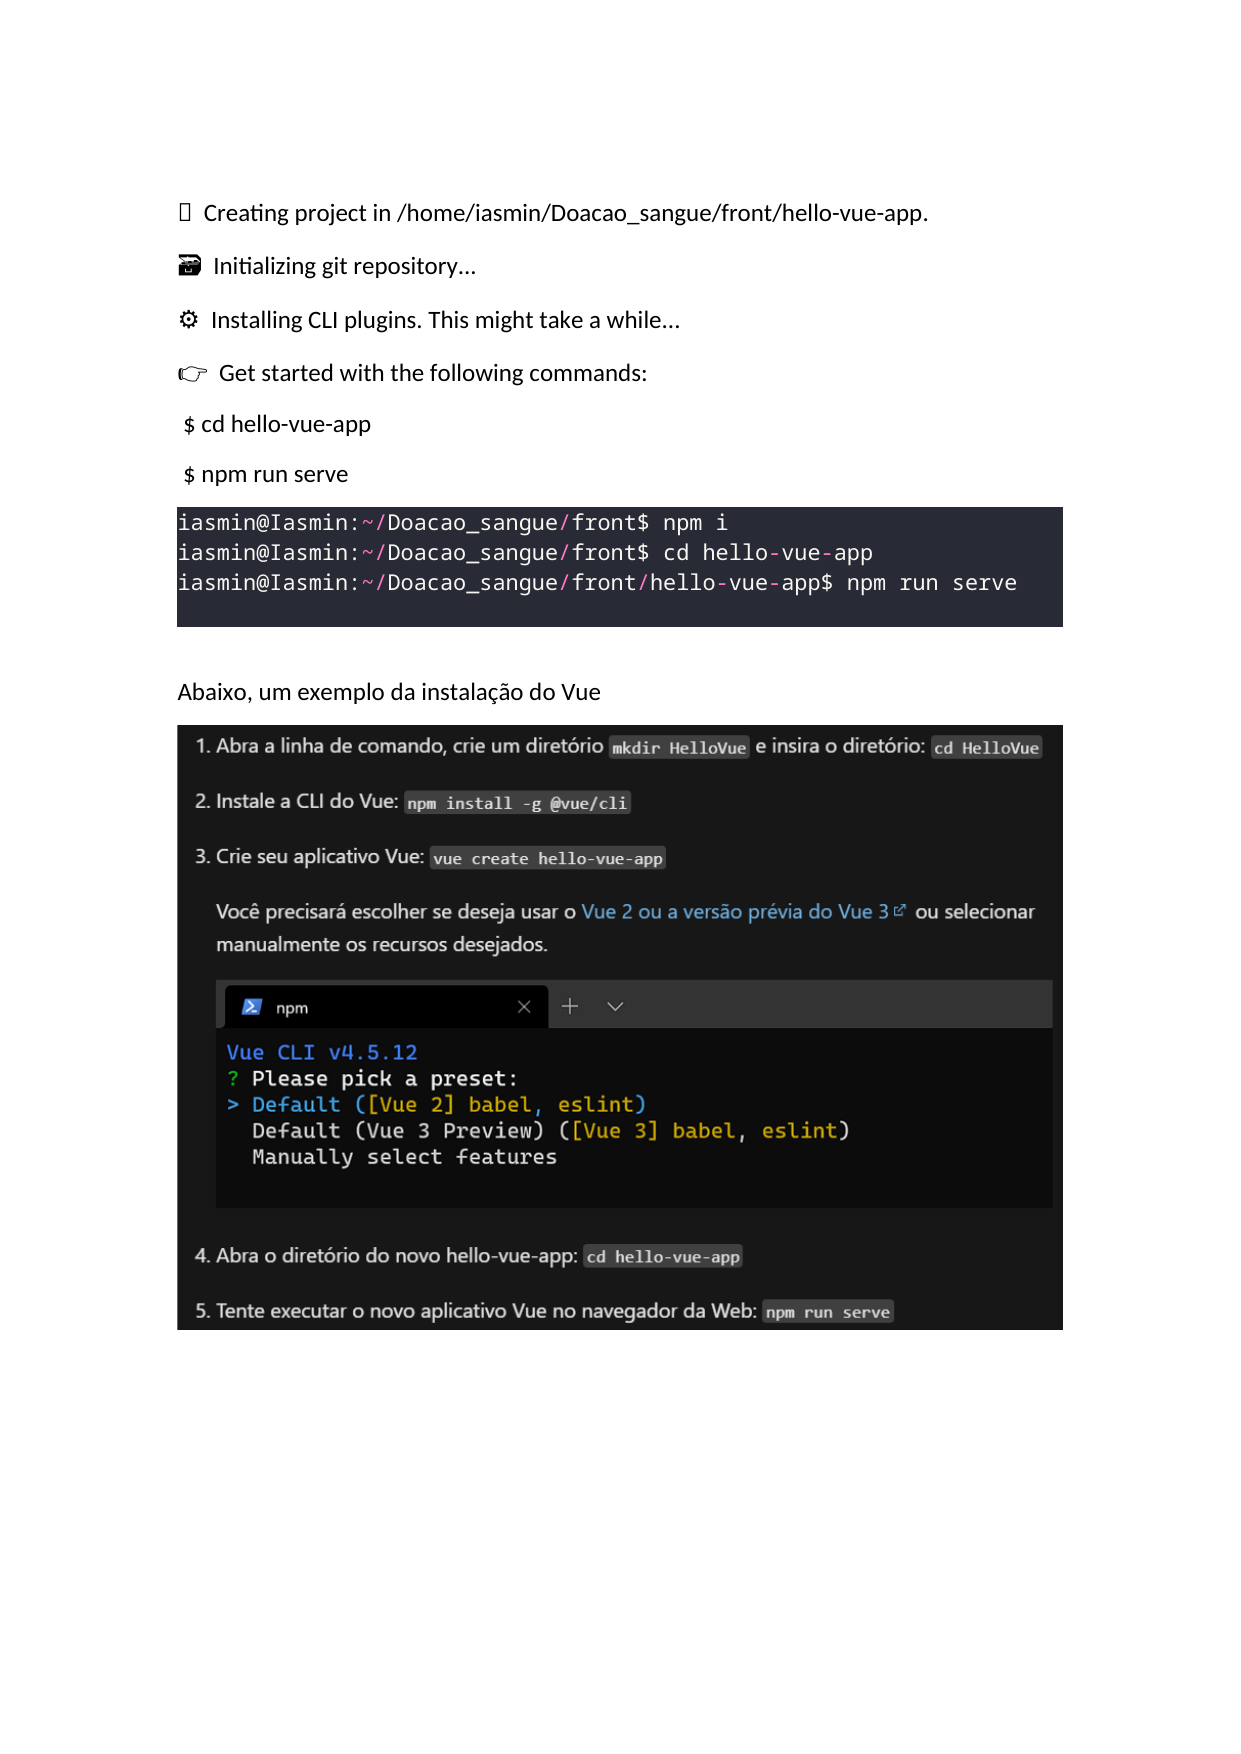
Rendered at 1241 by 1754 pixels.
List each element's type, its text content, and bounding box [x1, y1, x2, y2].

picture [177, 725, 1063, 1330]
text $ npm run serve [177, 458, 1063, 488]
text $ cd hello-vue-app [177, 408, 1063, 439]
text iasmin@Iasmin:~/Doacao_sangue/front/hello-vue-app$ npm run serve [177, 567, 1063, 597]
text 👉 Get started with the following commands: [177, 355, 1063, 389]
text Abaixo, um exemplo da instalação do Vue [177, 676, 1063, 707]
text ⚙️ Installing CLI plugins. This might take a while... [177, 301, 1063, 335]
text iasmin@Iasmin:~/Doacao_sangue/front$ npm i [177, 507, 1063, 537]
text ✨ Creating project in /home/iasmin/Doacao_sangue/front/hello-vue-app. [177, 194, 1063, 228]
text 🗃 Initializing git repository... [177, 248, 1063, 282]
text iasmin@Iasmin:~/Doacao_sangue/front$ cd hello-vue-app [177, 537, 1063, 567]
